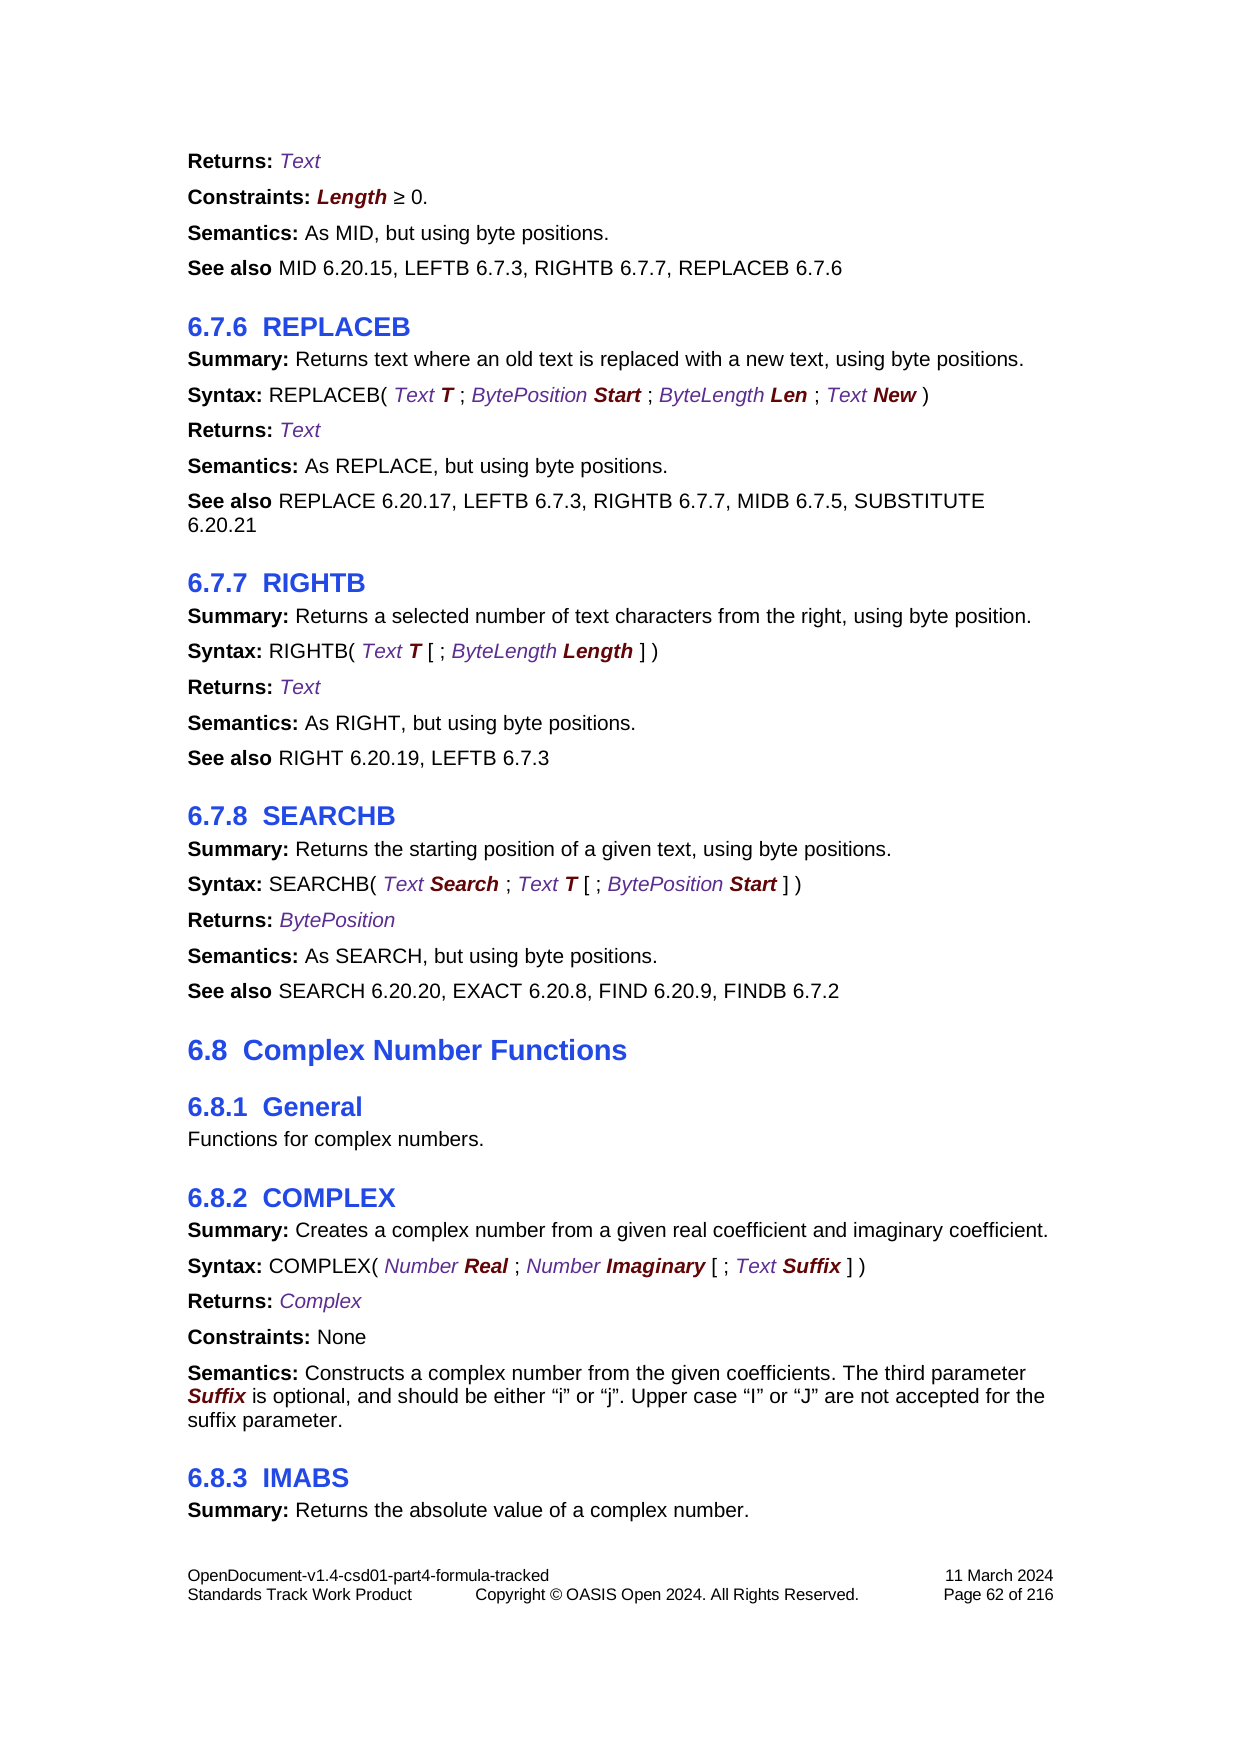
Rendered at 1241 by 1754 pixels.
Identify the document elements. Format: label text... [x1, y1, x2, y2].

text See also REPLACE 6.20.17, LEFTB 6.7.3, RIGHTB 6.7.7, MIDB 6.7.5, SUBSTITUTE 6.20.21 [187, 490, 1053, 537]
subtitle Complex Number Functions [187, 1034, 1053, 1067]
text Returns: Text [187, 419, 1053, 442]
subtitle REPLACEB [187, 311, 1053, 341]
text Syntax: RIGHTB( Text T [ ; ByteLength Length ] ) [187, 640, 1053, 663]
text Syntax: COMPLEX( Number Real ; Number Imaginary [ ; Text Suffix ] ) [187, 1254, 1053, 1278]
text Summary: Returns the starting position of a given text, using byte positions. [187, 837, 1053, 861]
subtitle SEARCHB [187, 801, 1053, 831]
subtitle IMABS [187, 1463, 1053, 1493]
text See also MID 6.20.15, LEFTB 6.7.3, RIGHTB 6.7.7, REPLACEB 6.7.6 [187, 257, 1053, 280]
subtitle COMPLEX [187, 1182, 1053, 1212]
text Syntax: SEARCHB( Text Search ; Text T [ ; BytePosition Start ] ) [187, 873, 1053, 896]
text See also RIGHT 6.20.19, LEFTB 6.7.3 [187, 747, 1053, 770]
text Semantics: Constructs a complex number from the given coefficients. The third parameter Suffix is optional, and should be either “i” or “j”. Upper case “I” or “J” are not accepted for the suffix parameter. [187, 1361, 1053, 1432]
text Semantics: As REPLACE, but using byte positions. [187, 454, 1053, 478]
text Summary: Returns the absolute value of a complex number. [187, 1499, 1053, 1522]
text Summary: Returns a selected number of text characters from the right, using byte position. [187, 604, 1053, 628]
text Summary: Creates a complex number from a given real coefficient and imaginary coefficient. [187, 1218, 1053, 1242]
text See also SEARCH 6.20.20, EXACT 6.20.8, FIND 6.20.9, FINDB 6.7.2 [187, 980, 1053, 1003]
text Returns: Complex [187, 1290, 1053, 1313]
text Syntax: REPLACEB( Text T ; BytePosition Start ; ByteLength Len ; Text New ) [187, 383, 1053, 407]
text Functions for complex numbers. [187, 1128, 1053, 1151]
text Returns: Text [187, 150, 1053, 173]
text Semantics: As RIGHT, but using byte positions. [187, 711, 1053, 734]
text Semantics: As SEARCH, but using byte positions. [187, 944, 1053, 968]
text Semantics: As MID, but using byte positions. [187, 221, 1053, 245]
subtitle General [187, 1092, 1053, 1122]
subtitle RIGHTB [187, 568, 1053, 598]
text Constraints: None [187, 1325, 1053, 1349]
text Summary: Returns text where an old text is replaced with a new text, using byte positions. [187, 347, 1053, 371]
text Returns: BytePosition [187, 908, 1053, 932]
text Returns: Text [187, 675, 1053, 699]
text Constraints: Length ≥ 0. [187, 186, 1053, 209]
